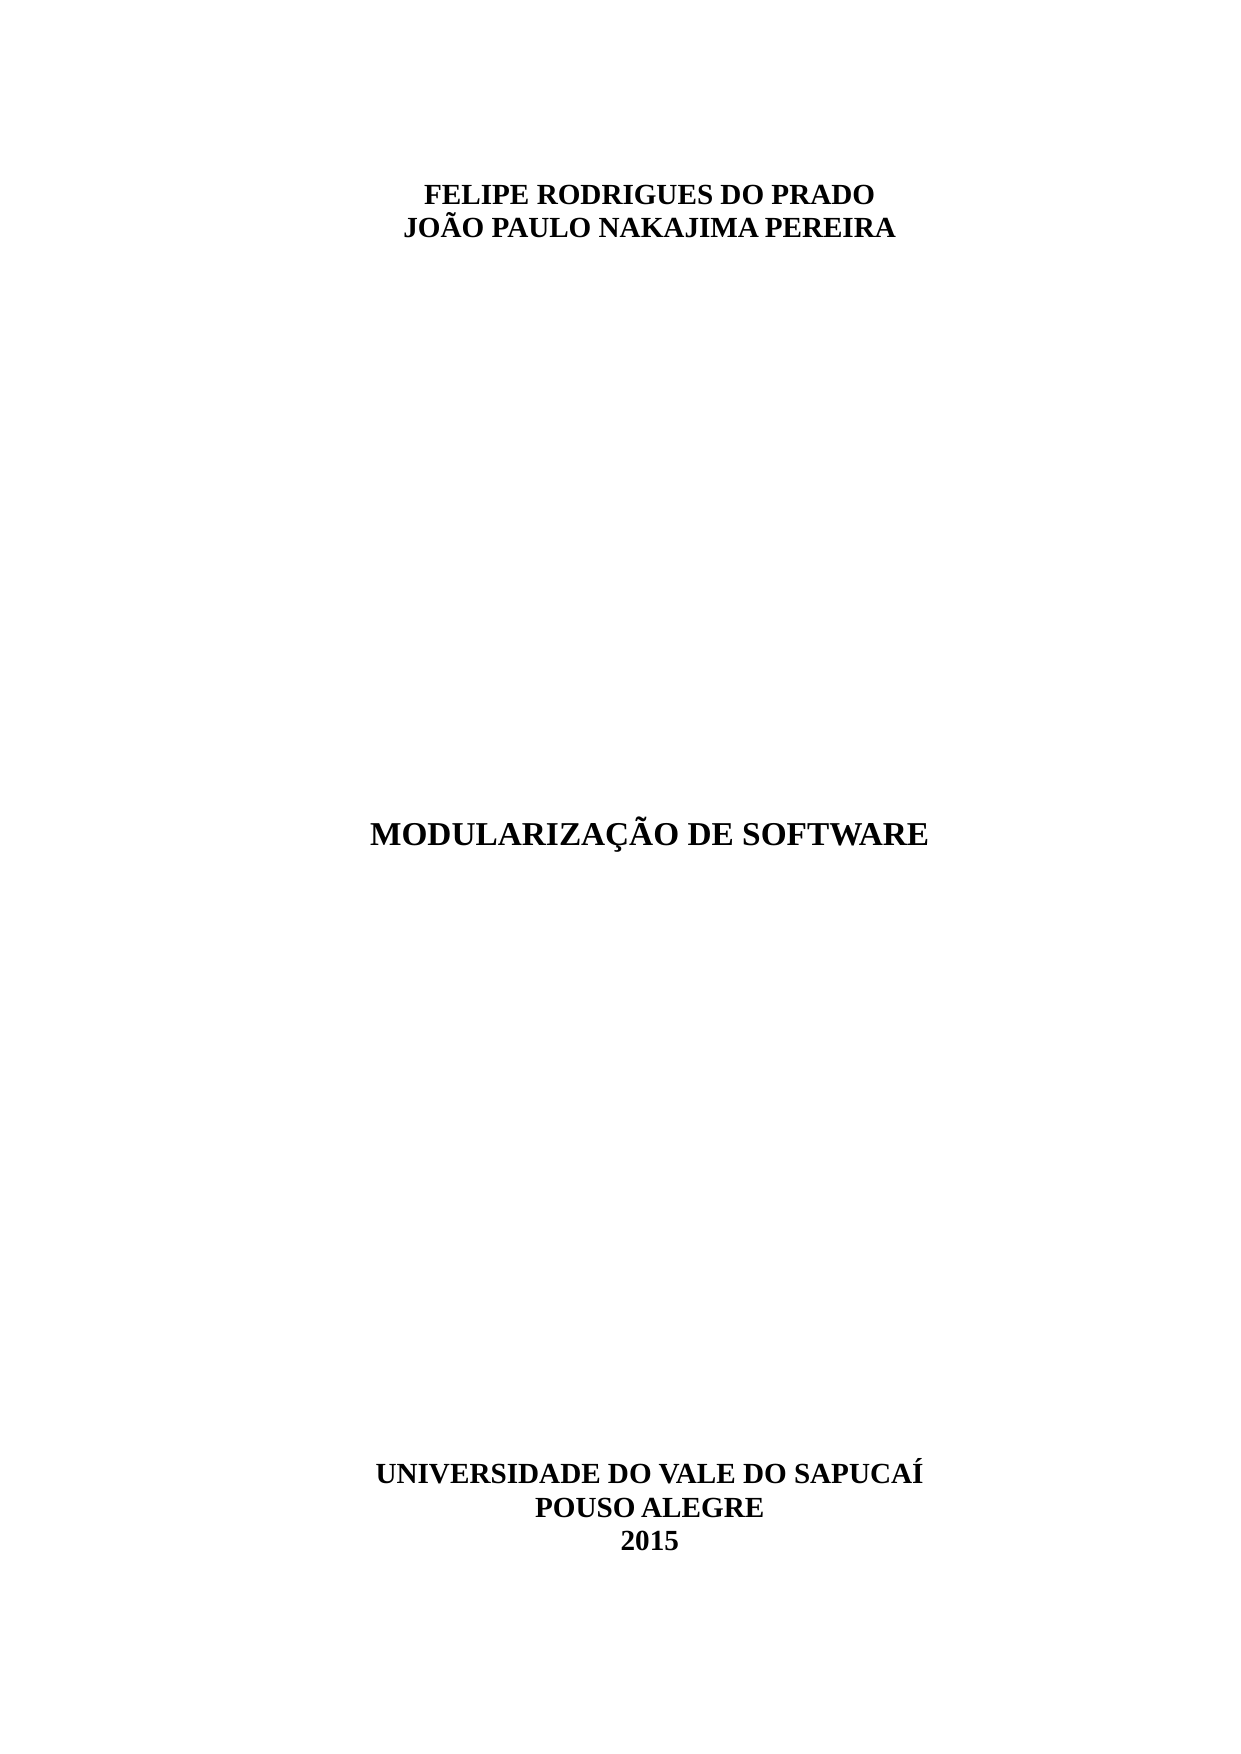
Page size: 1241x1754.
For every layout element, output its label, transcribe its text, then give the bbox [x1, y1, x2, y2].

text JOÃO PAULO NAKAJIMA PEREIRA [177, 211, 1122, 244]
text 2015 [177, 1523, 1122, 1557]
text UNIVERSIDADE DO VALE DO SAPUCAÍ [177, 1456, 1122, 1490]
text POUSO ALEGRE [177, 1490, 1122, 1523]
text MODULARIZAÇÃO DE SOFTWARE [177, 814, 1122, 853]
text FELIPE RODRIGUES DO PRADO [177, 177, 1122, 211]
